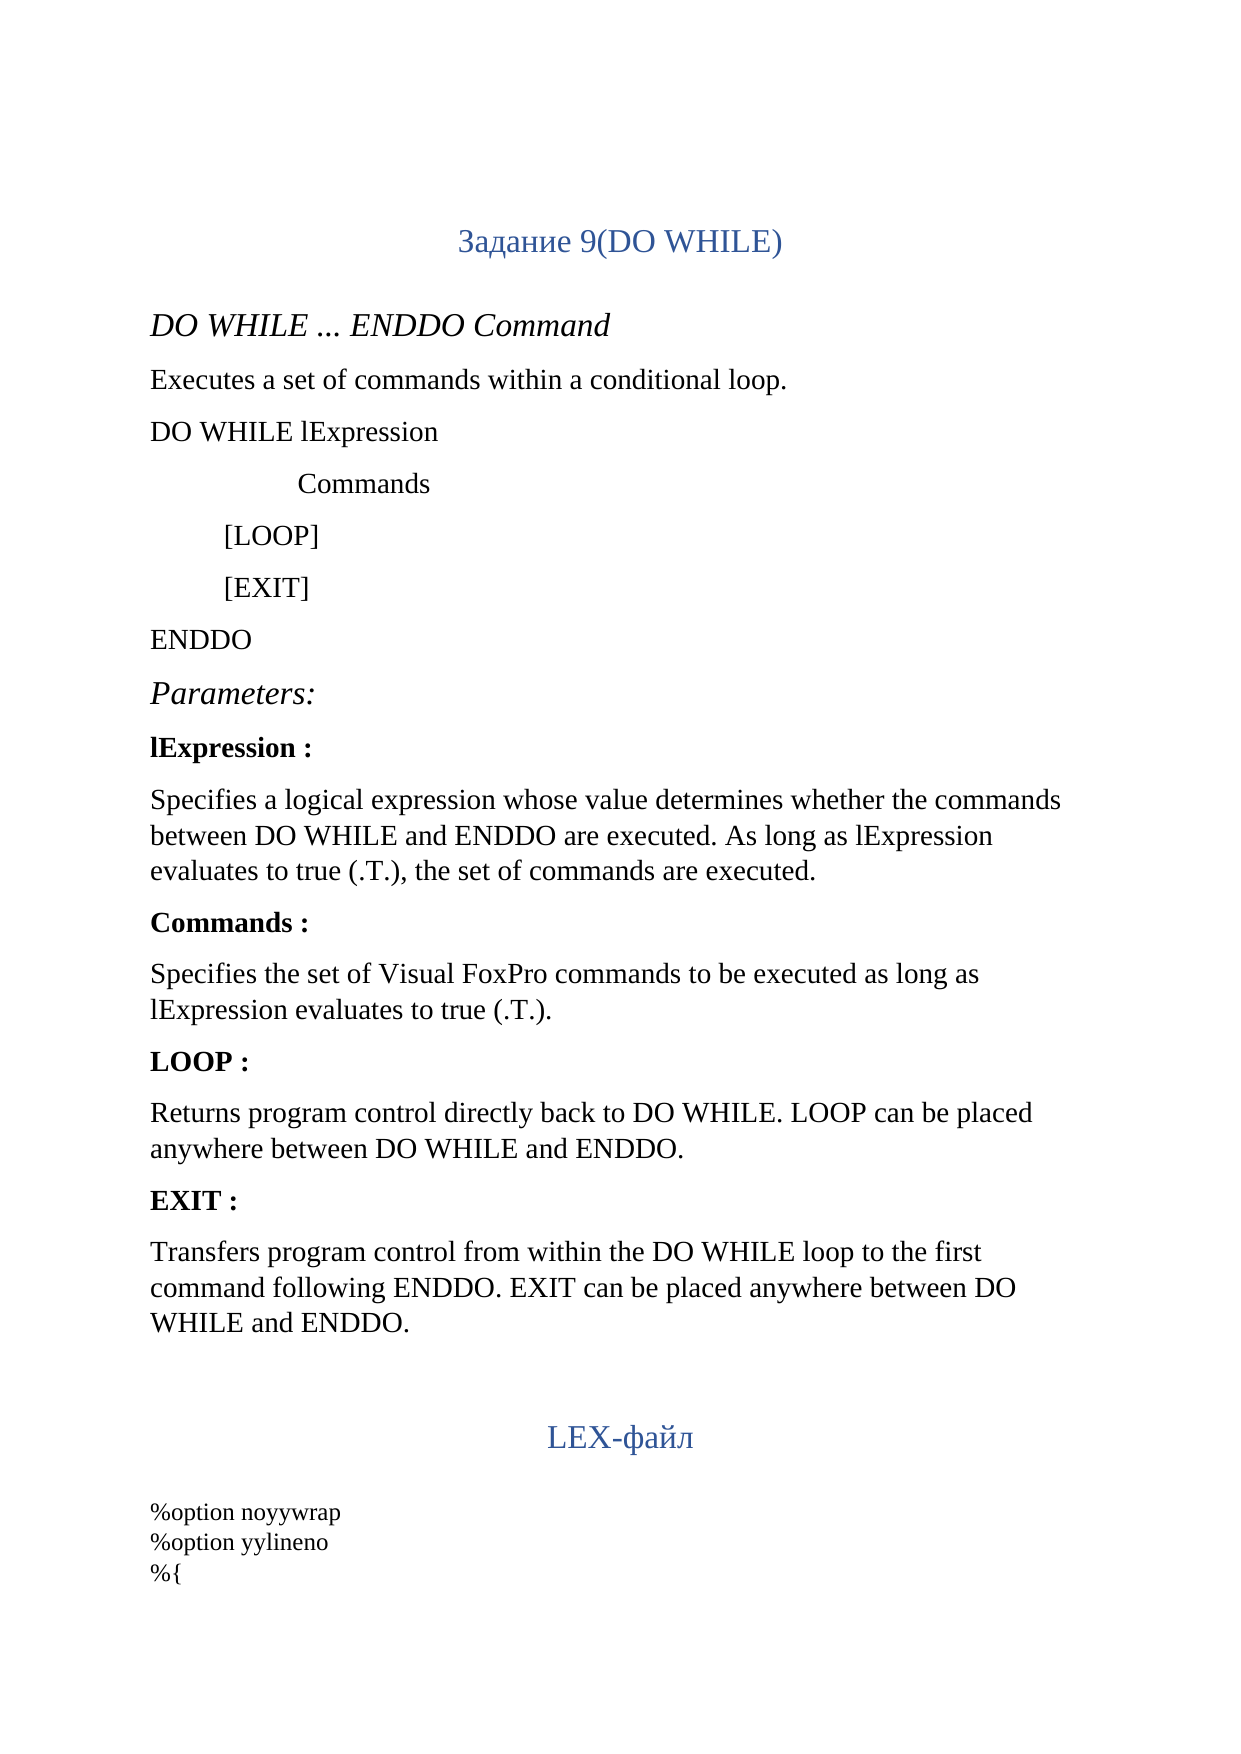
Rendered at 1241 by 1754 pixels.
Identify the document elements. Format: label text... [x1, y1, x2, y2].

text Commands : [150, 905, 1090, 938]
text [LOOP] [224, 518, 1090, 552]
text DO WHILE ... ENDDO Command [150, 306, 1090, 344]
text Transfers program control from within the DO WHILE loop to the first command following ENDDO. EXIT can be placed anywhere between DO WHILE and ENDDO. [150, 1234, 1090, 1338]
text lExpression : [150, 731, 1090, 764]
text Parameters: [150, 674, 1090, 712]
text Executes a set of commands within a conditional loop. [150, 362, 1090, 396]
text ENDDO [150, 622, 1090, 655]
text Specifies the set of Visual FoxPro commands to be executed as long as lExpression evaluates to true (.T.). [150, 957, 1090, 1025]
text Specifies a logical expression whose value determines whether the commands between DO WHILE and ENDDO are executed. As long as lExpression evaluates to true (.T.), the set of commands are executed. [150, 782, 1090, 886]
text %{ [150, 1558, 1090, 1586]
subtitle LEX-файл [150, 1417, 1090, 1455]
text Returns program control directly back to DO WHILE. LOOP can be placed anywhere between DO WHILE and ENDDO. [150, 1096, 1090, 1164]
text Commands [224, 466, 1090, 500]
text LOOP : [150, 1044, 1090, 1077]
text [EXIT] [224, 570, 1090, 603]
text DO WHILE lExpression [150, 414, 1090, 448]
text %option noyywrap [150, 1497, 1090, 1526]
text EXIT : [150, 1183, 1090, 1216]
subtitle Задание 9(DO WHILE) [150, 221, 1090, 259]
text %option yylineno [150, 1527, 1090, 1556]
